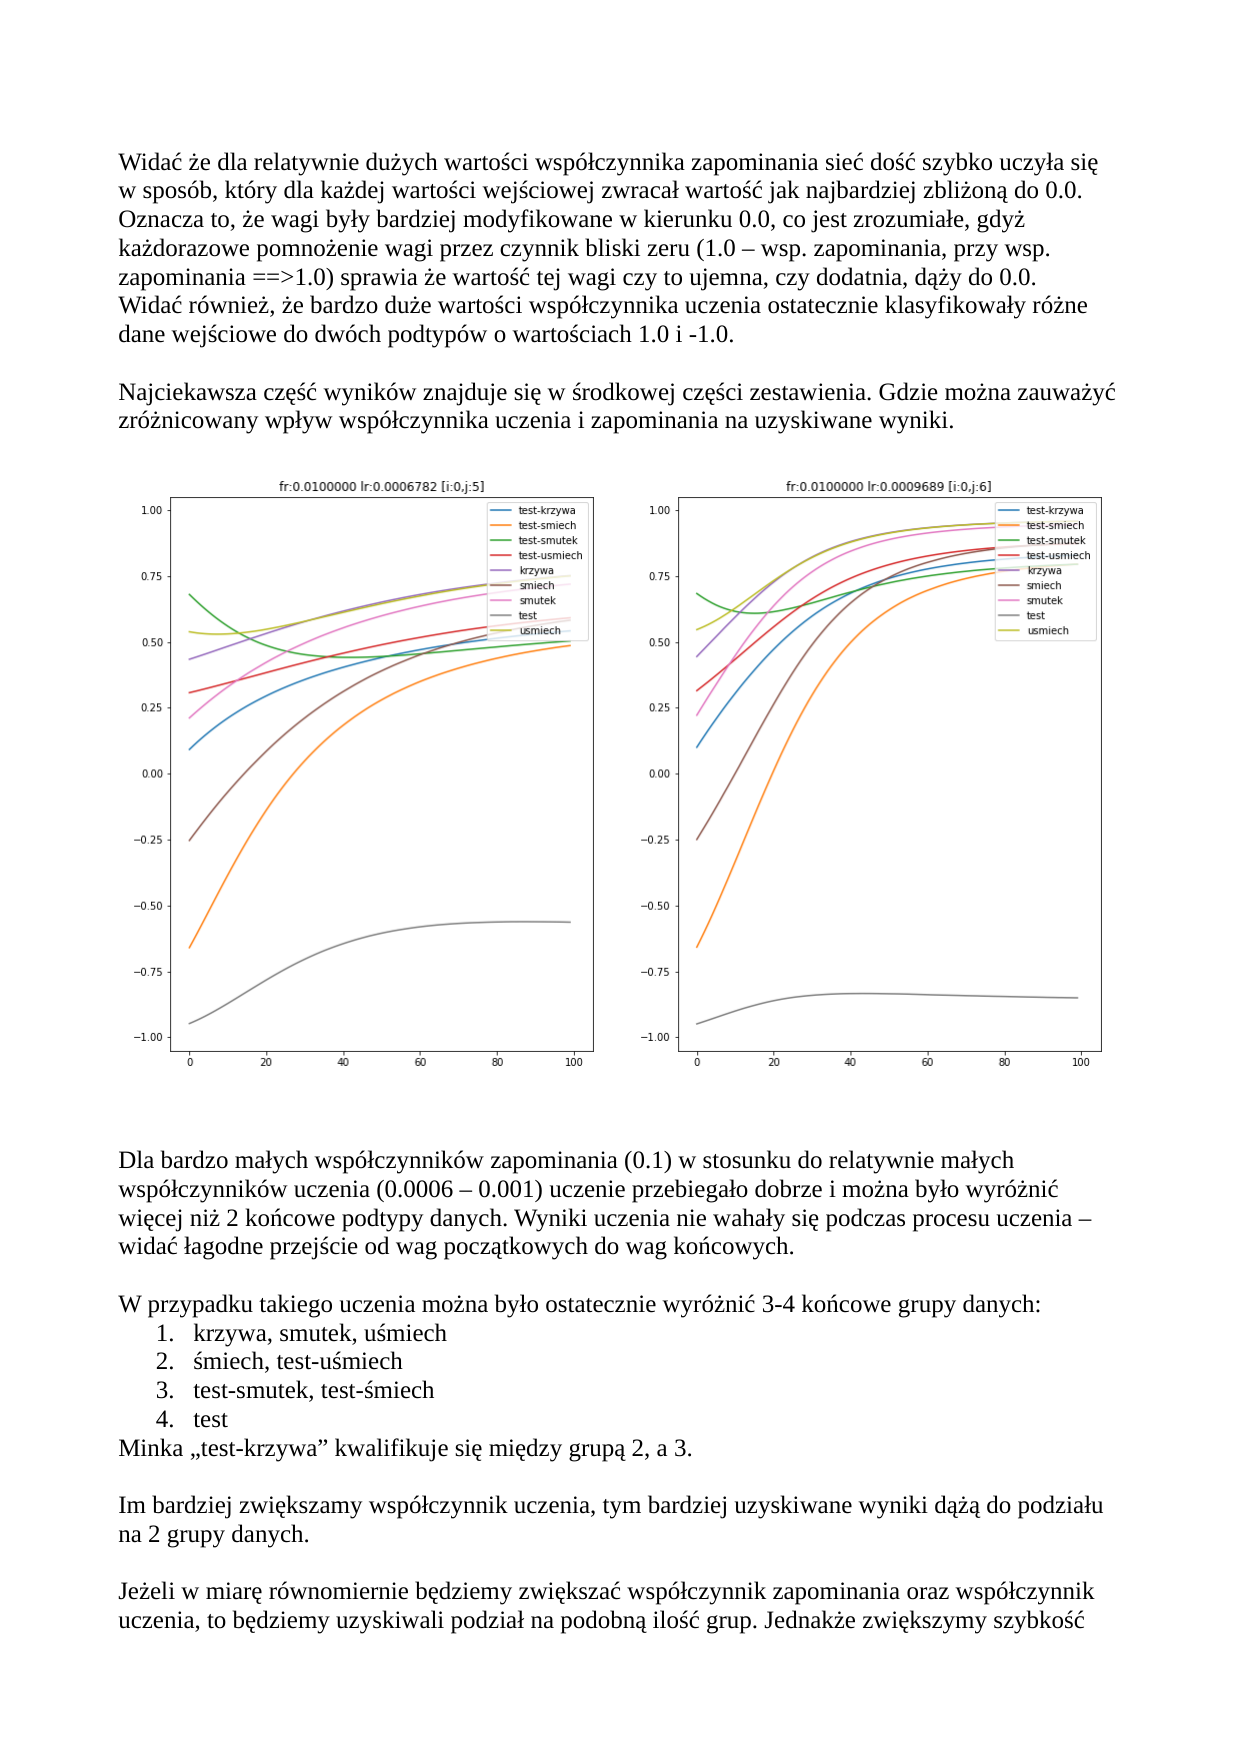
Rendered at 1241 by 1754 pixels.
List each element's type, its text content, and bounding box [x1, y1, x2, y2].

text Najciekawsza część wyników znajduje się w środkowej części zestawienia. Gdzie można zauważyć zróżnicowany wpływ współczynnika uczenia i zapominania na uzyskiwane wyniki. [118, 377, 1122, 434]
picture [118, 463, 1123, 1088]
list test-smutek, test-śmiech [156, 1375, 1122, 1404]
text Widać również, że bardzo duże wartości współczynnika uczenia ostatecznie klasyfikowały różne dane wejściowe do dwóch podtypów o wartościach 1.0 i -1.0. [118, 291, 1122, 348]
list krzywa, smutek, uśmiech [156, 1318, 1122, 1346]
text Im bardziej zwiększamy współczynnik uczenia, tym bardziej uzyskiwane wyniki dążą do podziału na 2 grupy danych. [118, 1490, 1122, 1548]
text Widać że dla relatywnie dużych wartości współczynnika zapominania sieć dość szybko uczyła się w sposób, który dla każdej wartości wejściowej zwracał wartość jak najbardziej zbliżoną do 0.0. Oznacza to, że wagi były bardziej modyfikowane w kierunku 0.0, co jest zrozumiałe, gdyż każdorazowe pomnożenie wagi przez czynnik bliski zeru (1.0 – wsp. zapominania, przy wsp. zapominania ==>1.0) sprawia że wartość tej wagi czy to ujemna, czy dodatnia, dąży do 0.0. [118, 147, 1122, 291]
text Dla bardzo małych współczynników zapominania (0.1) w stosunku do relatywnie małych współczynników uczenia (0.0006 – 0.001) uczenie przebiegało dobrze i można było wyróżnić więcej niż 2 końcowe podtypy danych. Wyniki uczenia nie wahały się podczas procesu uczenia – widać łagodne przejście od wag początkowych do wag końcowych. [118, 1145, 1122, 1260]
text Minka „test-krzywa” kwalifikuje się między grupą 2, a 3. [118, 1433, 1122, 1461]
list śmiech, test-uśmiech [156, 1346, 1122, 1375]
list test [156, 1404, 1122, 1433]
text W przypadku takiego uczenia można było ostatecznie wyróżnić 3-4 końcowe grupy danych: [118, 1289, 1122, 1318]
text Jeżeli w miarę równomiernie będziemy zwiększać współczynnik zapominania oraz współczynnik uczenia, to będziemy uzyskiwali podział na podobną ilość grup. Jednakże zwiększymy szybkość [118, 1576, 1122, 1634]
